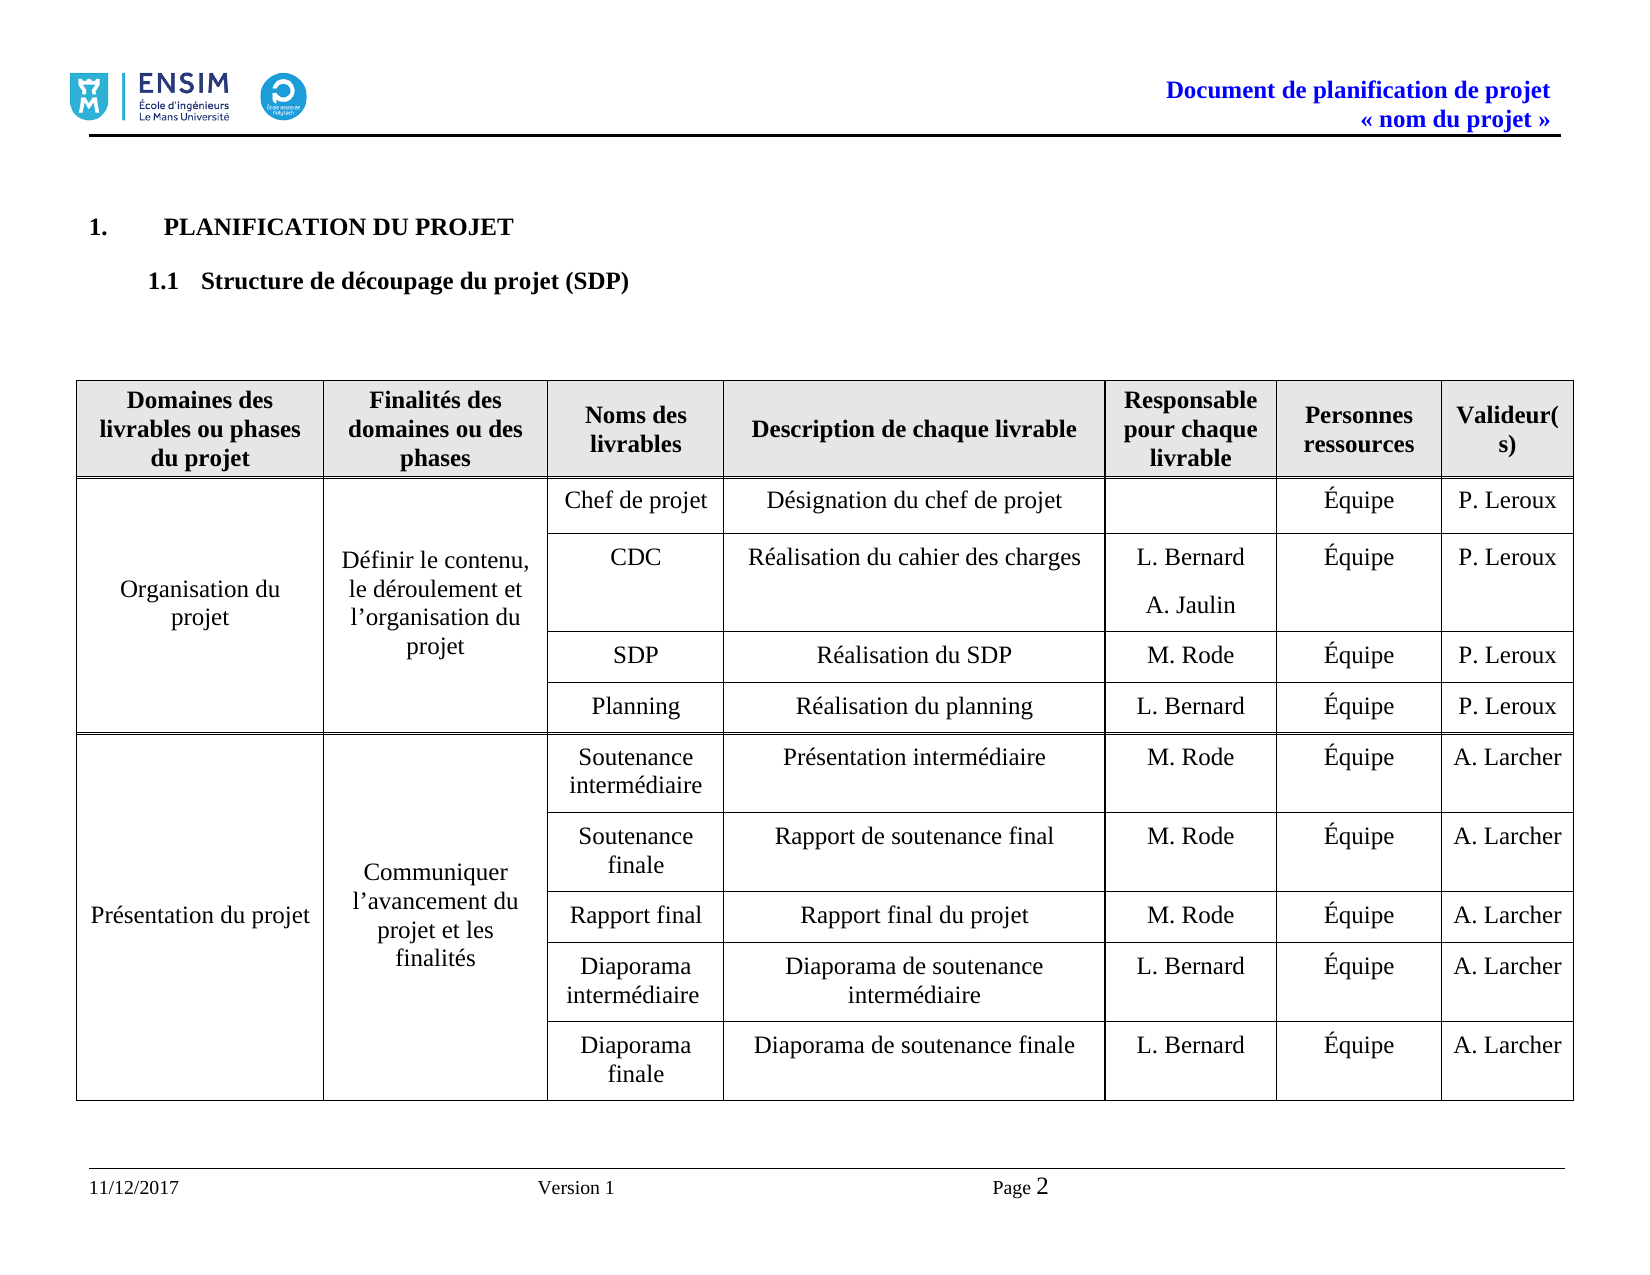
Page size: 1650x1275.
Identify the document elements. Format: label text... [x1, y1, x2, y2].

table_cell Rapport de soutenance final [724, 813, 1104, 891]
table_cell A. Larcher [1442, 813, 1573, 891]
table_header Noms des livrables [548, 381, 723, 476]
table_cell P. Leroux [1442, 479, 1573, 533]
table_cell Diaporama de soutenance intermédiaire [724, 943, 1104, 1021]
table_cell CDC [548, 534, 723, 631]
table_cell Rapport final [548, 892, 723, 942]
table_cell Organisation du projet [77, 479, 323, 732]
table_cell A. Larcher [1442, 943, 1573, 1021]
table_cell Réalisation du planning [724, 683, 1104, 732]
table_cell P. Leroux [1442, 632, 1573, 682]
subtitle Planification du projet [89, 212, 1561, 241]
table_cell Présentation du projet [77, 735, 323, 1100]
table_cell Réalisation du cahier des charges [724, 534, 1104, 631]
table_cell Définir le contenu, le déroulement et l’organisation du projet [324, 479, 547, 732]
table_cell M. Rode [1106, 735, 1276, 812]
table_cell L. Bernard A. Jaulin [1106, 534, 1276, 631]
table_cell Diaporama finale [548, 1022, 723, 1100]
table_cell Soutenance finale [548, 813, 723, 891]
picture [58, 63, 320, 129]
table_cell Équipe [1277, 892, 1441, 942]
table_cell Désignation du chef de projet [724, 479, 1104, 533]
table_cell A. Larcher [1442, 735, 1573, 812]
table_cell Équipe [1277, 632, 1441, 682]
table_cell Présentation intermédiaire [724, 735, 1104, 812]
table_cell Équipe [1277, 735, 1441, 812]
table_header Finalités des domaines ou des phases [324, 381, 547, 476]
table_cell Équipe [1277, 534, 1441, 631]
table_cell A. Larcher [1442, 1022, 1573, 1100]
table_header Responsable pour chaque livrable [1106, 381, 1276, 476]
table_header Personnes ressources [1277, 381, 1441, 476]
subtitle Structure de découpage du projet (SDP) [148, 266, 1561, 295]
table_cell Planning [548, 683, 723, 732]
table_cell Équipe [1277, 1022, 1441, 1100]
table_cell Équipe [1277, 943, 1441, 1021]
table_cell Soutenance intermédiaire [548, 735, 723, 812]
table_header Valideur(s) [1442, 381, 1573, 476]
table_cell M. Rode [1106, 892, 1276, 942]
table_cell M. Rode [1106, 813, 1276, 891]
table_cell SDP [548, 632, 723, 682]
table_cell L. Bernard [1106, 943, 1276, 1021]
table_cell Réalisation du SDP [724, 632, 1104, 682]
table_cell Diaporama de soutenance finale [724, 1022, 1104, 1100]
table_cell A. Larcher [1442, 892, 1573, 942]
table_cell P. Leroux [1442, 534, 1573, 631]
table_cell Communiquer l’avancement du projet et les finalités [324, 735, 547, 1100]
table_cell L. Bernard [1106, 1022, 1276, 1100]
table_cell Rapport final du projet [724, 892, 1104, 942]
table_cell P. Leroux [1442, 683, 1573, 732]
table_cell L. Bernard [1106, 683, 1276, 732]
table_cell [1106, 479, 1276, 533]
table_cell Équipe [1277, 479, 1441, 533]
table_cell Équipe [1277, 813, 1441, 891]
table_cell Chef de projet [548, 479, 723, 533]
table_cell Diaporama intermédiaire [548, 943, 723, 1021]
table_header Domaines des livrables ou phases du projet [77, 381, 323, 476]
table_cell Équipe [1277, 683, 1441, 732]
table_header Description de chaque livrable [724, 381, 1104, 476]
table_cell M. Rode [1106, 632, 1276, 682]
